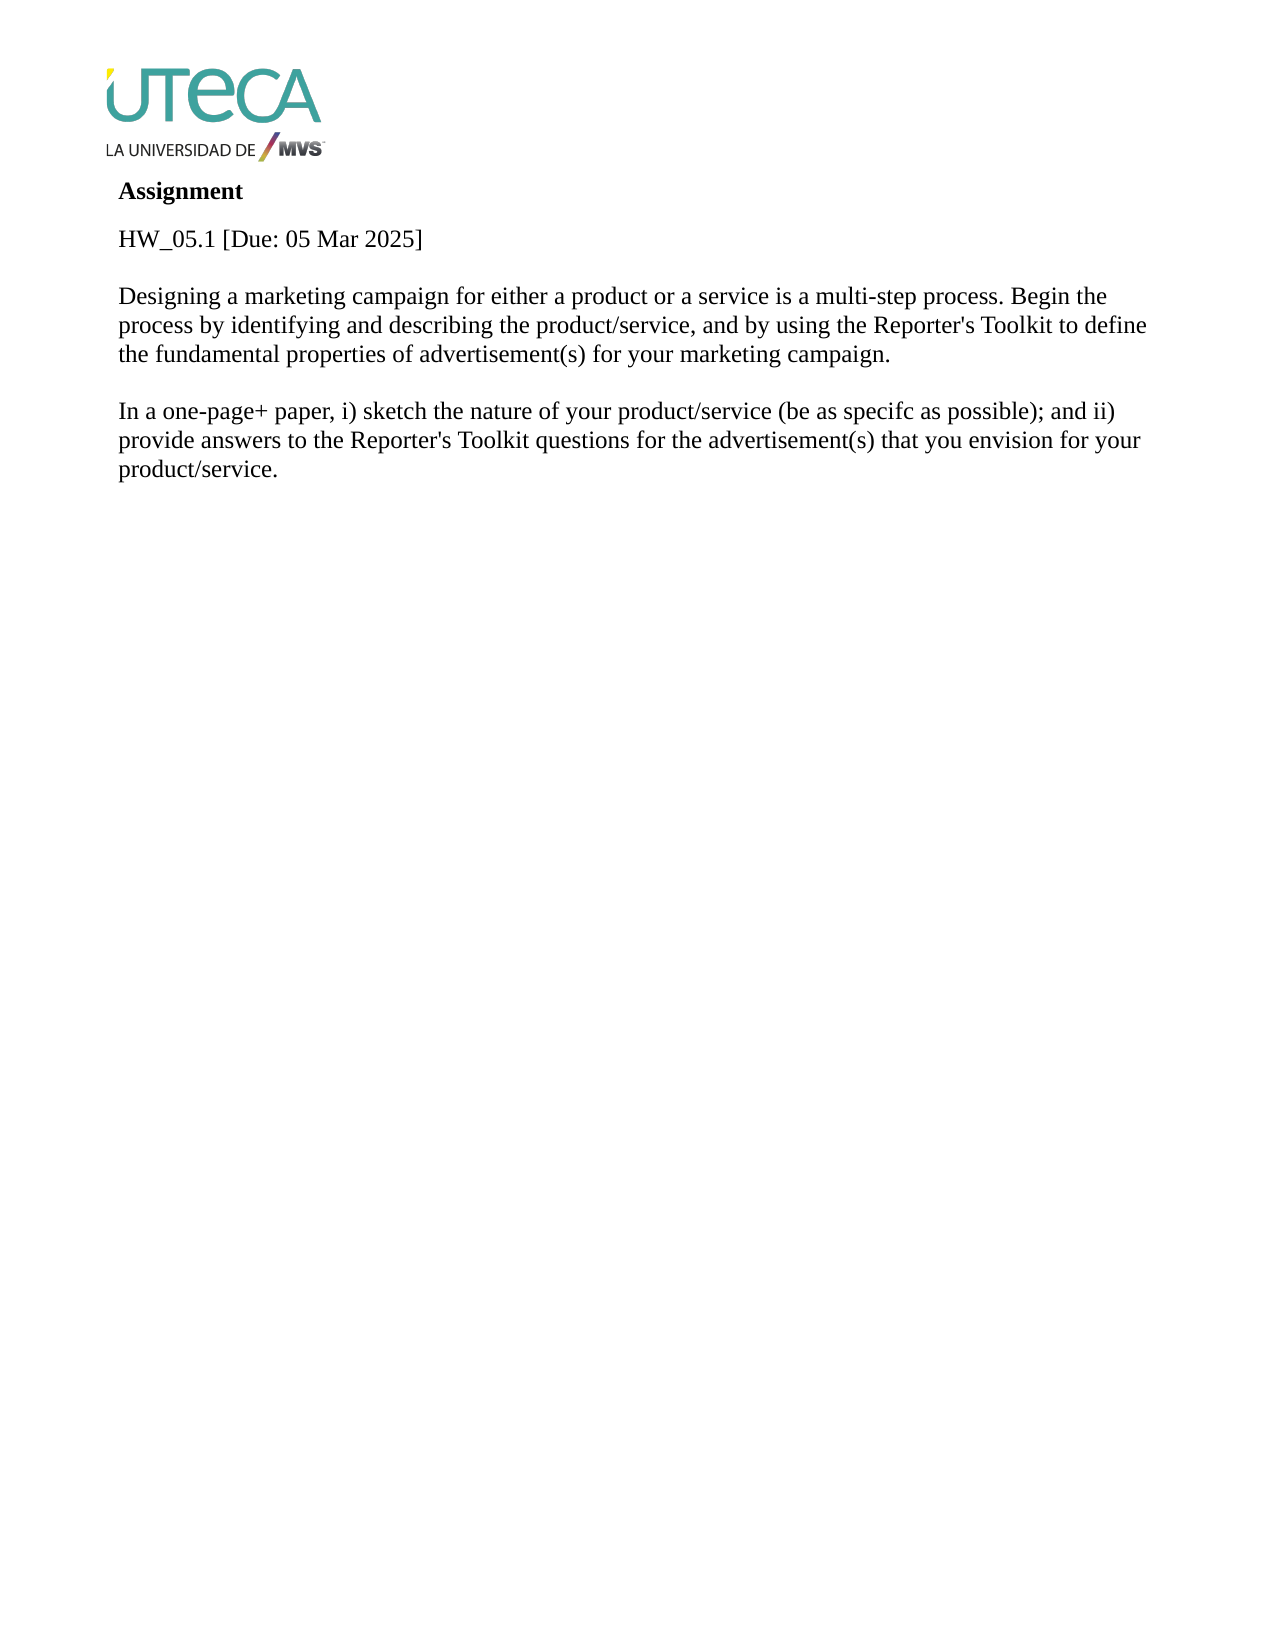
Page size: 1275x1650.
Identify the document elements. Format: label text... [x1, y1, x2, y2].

text Assignment [118, 176, 1157, 205]
text Designing a marketing campaign for either a product or a service is a multi-step process. Begin the process by identifying and describing the product/service, and by using the Reporter's Toolkit to define the fundamental properties of advertisement(s) for your marketing campaign. [118, 281, 1157, 368]
text HW_05.1 [Due: 05 Mar 2025] [118, 224, 1157, 253]
picture [104, 64, 328, 166]
text In a one-page+ paper, i) sketch the nature of your product/service (be as specifc as possible); and ii) provide answers to the Reporter's Toolkit questions for the advertisement(s) that you envision for your product/service. [118, 396, 1157, 483]
